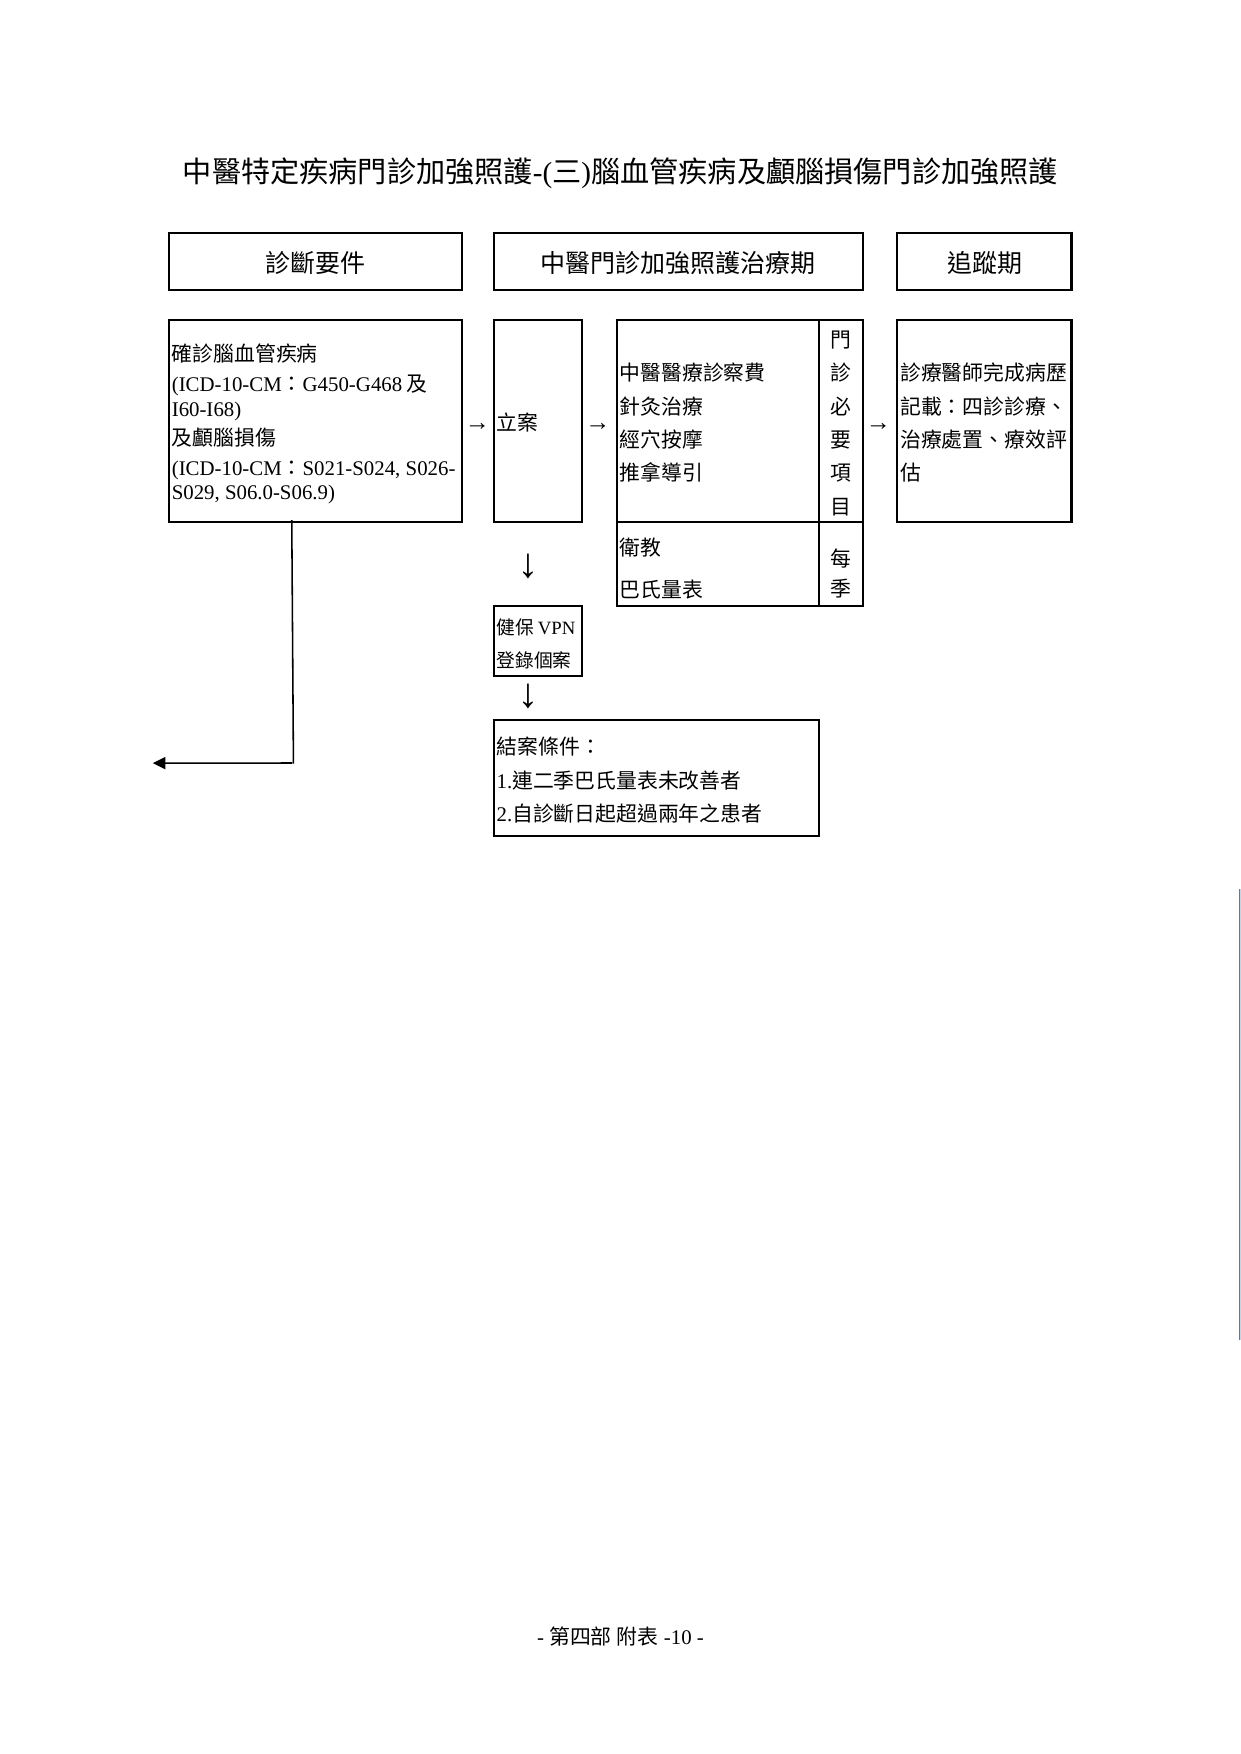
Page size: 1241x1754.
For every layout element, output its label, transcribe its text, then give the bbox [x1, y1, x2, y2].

table_header [463, 232, 493, 289]
table_cell [582, 521, 616, 569]
table_header [864, 232, 896, 289]
table_cell [582, 569, 616, 605]
table_cell [897, 291, 1071, 319]
table_cell [582, 675, 617, 719]
table_cell [494, 291, 582, 319]
table_cell [582, 291, 617, 319]
table_cell [819, 675, 863, 719]
table_cell → [463, 319, 493, 521]
table_cell [169, 523, 291, 569]
table_cell [462, 605, 493, 675]
table_cell [462, 289, 493, 319]
table_cell [819, 607, 863, 675]
table_cell [169, 605, 292, 675]
table_cell 診療醫師完成病歷記載：四診診療、治療處置、療效評估 [898, 321, 1070, 521]
table_cell 結案條件： 1.連二季巴氏量表未改善者 2.自診斷日起超過兩年之患者 [495, 721, 818, 835]
table_cell [462, 521, 493, 569]
table_header 追蹤期 [898, 234, 1070, 289]
table_cell 每季 [820, 523, 862, 605]
table_cell [294, 605, 462, 675]
table_cell [897, 523, 1071, 835]
table_cell [864, 521, 897, 569]
table_cell 衛教 [618, 523, 818, 569]
table_cell [169, 719, 462, 835]
table_cell → [583, 319, 616, 521]
table_cell [294, 675, 462, 719]
table_cell [462, 569, 493, 605]
table_cell 中醫醫療診察費 針灸治療 經穴按摩 推拿導引 [618, 321, 818, 521]
table_cell [169, 291, 462, 319]
table_cell 巴氏量表 [618, 569, 818, 605]
table_cell [169, 675, 292, 719]
table_cell 確診腦血管疾病 (ICD-10-CM：G450-G468及I60-I68) 及顱腦損傷 (ICD-10-CM：S021-S024, S026-S029, S06.0-S06.9) [170, 321, 461, 521]
table_cell [583, 605, 617, 675]
table_cell [462, 719, 493, 835]
table_cell → [864, 319, 896, 521]
table_cell [863, 289, 897, 319]
table_cell [169, 569, 291, 605]
table_cell 健保VPN登錄個案 [495, 607, 581, 675]
table_cell 門診必要項目 [820, 321, 862, 521]
table_cell [617, 675, 818, 719]
table_cell [863, 675, 897, 719]
table_cell 立案 [495, 321, 581, 521]
table_cell [819, 291, 863, 319]
table_cell [863, 605, 897, 675]
text 中醫特定疾病門診加強照護-(三)腦血管疾病及顱腦損傷門診加強照護 [136, 132, 1104, 208]
table_header 診斷要件 [170, 234, 461, 289]
table_cell [617, 607, 818, 675]
table_cell ↓ [494, 523, 582, 605]
table_cell ↓ [494, 677, 582, 719]
table_cell [293, 569, 462, 605]
table_cell [169, 719, 292, 762]
table_cell [293, 523, 462, 569]
table_cell [462, 675, 493, 719]
table_cell [864, 569, 897, 605]
table_cell [820, 719, 897, 835]
table_cell [617, 291, 818, 319]
table_header 中醫門診加強照護治療期 [495, 234, 862, 289]
